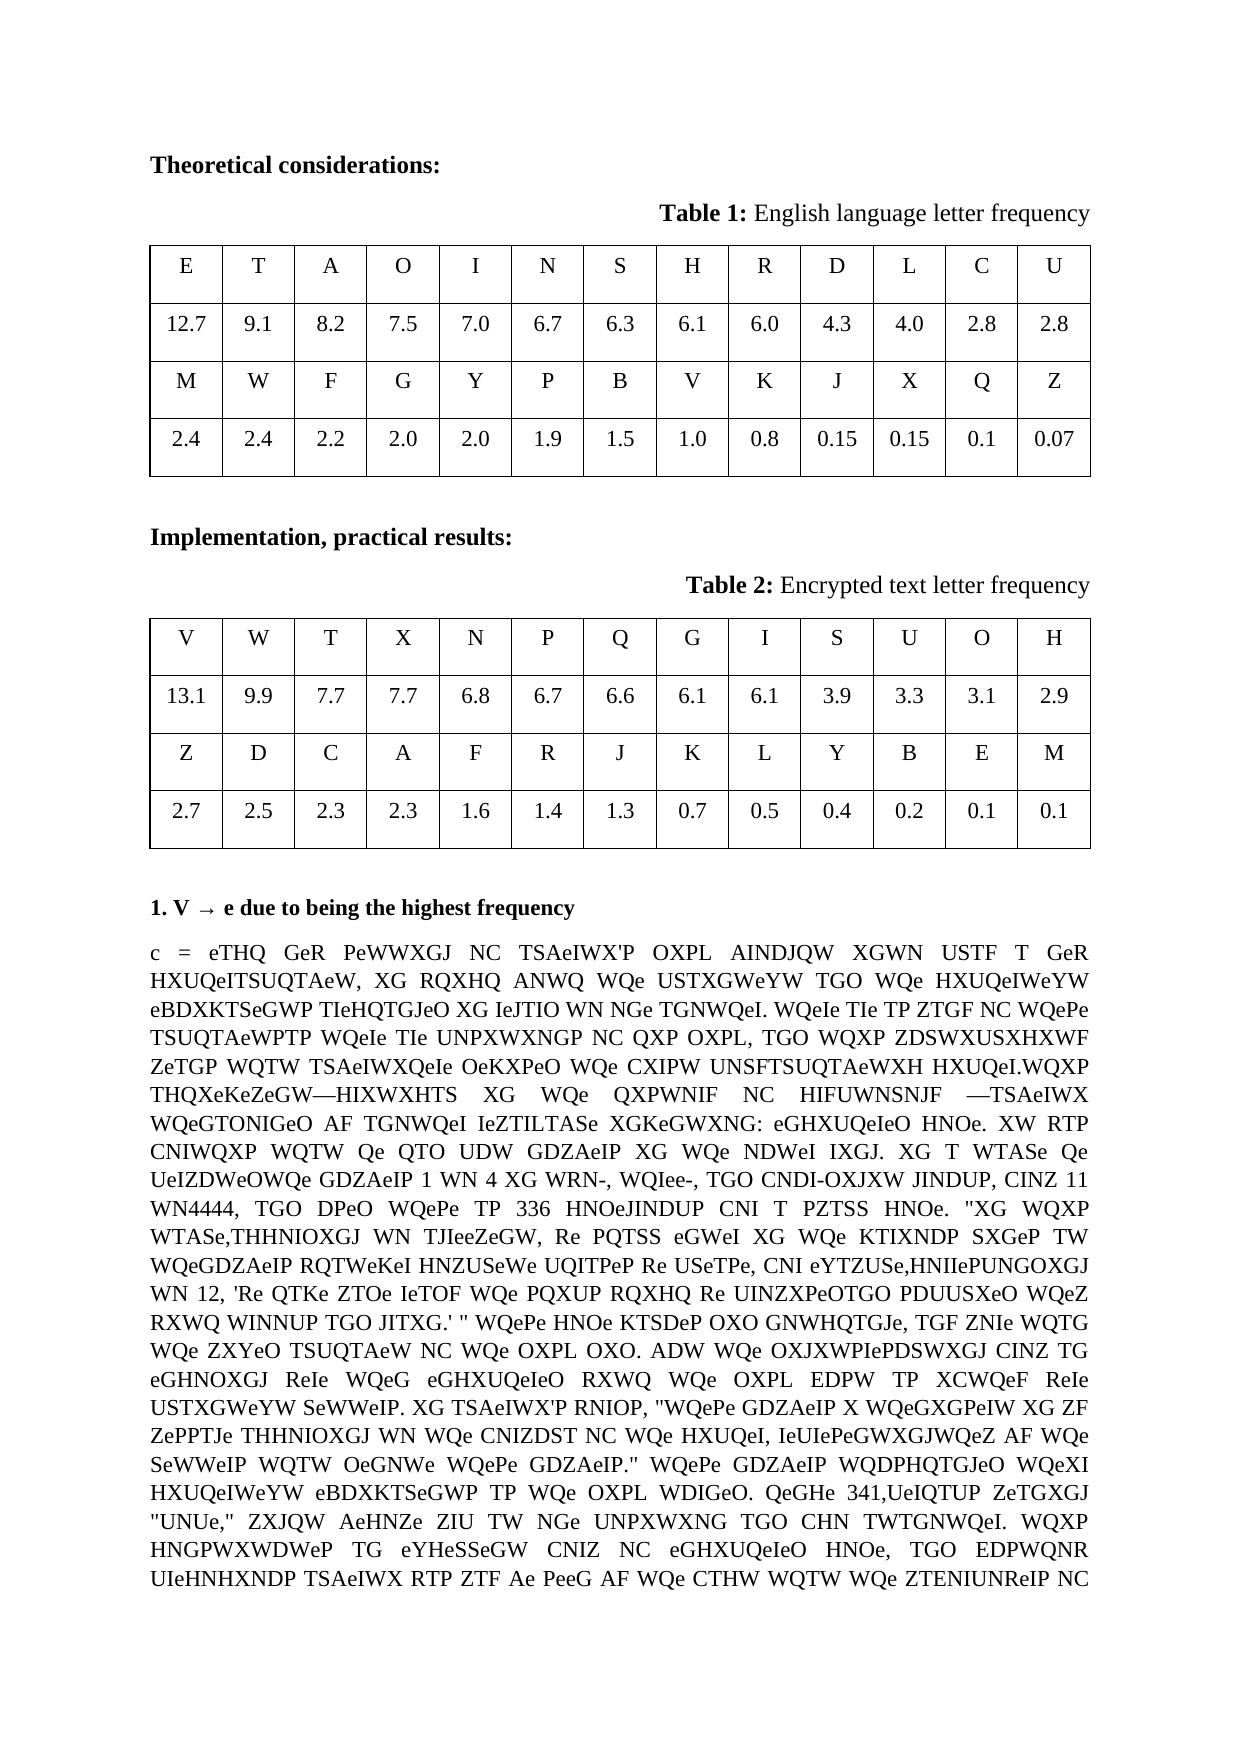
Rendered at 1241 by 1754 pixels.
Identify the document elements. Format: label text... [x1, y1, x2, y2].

table_cell X [874, 362, 945, 418]
table_cell 9.1 [223, 304, 294, 361]
table_cell 7.7 [295, 676, 366, 733]
table_cell 4.3 [801, 304, 873, 361]
table_cell 6.7 [512, 676, 583, 733]
table_cell 2.0 [367, 419, 439, 476]
table_cell 2.4 [151, 419, 222, 476]
text 1. V → e due to being the highest frequency [150, 894, 1090, 920]
table_cell 1.5 [584, 419, 656, 476]
table_cell 6.0 [729, 304, 800, 361]
table_cell 7.0 [440, 304, 511, 361]
table_cell 6.1 [729, 676, 800, 733]
table_cell 0.15 [874, 419, 945, 476]
table_cell 0.5 [729, 791, 800, 848]
table_cell 0.1 [1018, 791, 1090, 848]
table_cell 2.3 [367, 791, 439, 848]
table_cell 12.7 [151, 304, 222, 361]
table_header A [295, 246, 366, 303]
table_cell 1.6 [440, 791, 511, 848]
table_header Q [584, 619, 656, 675]
table_cell Z [1018, 362, 1090, 418]
table_cell F [295, 362, 366, 418]
table_header C [946, 246, 1017, 303]
table_cell 7.5 [367, 304, 439, 361]
table_cell 0.15 [801, 419, 873, 476]
table_cell 4.0 [874, 304, 945, 361]
table_header S [584, 246, 656, 303]
text Table 2: Encrypted text letter frequency [150, 570, 1090, 598]
table_header N [512, 246, 583, 303]
table_cell Z [151, 734, 222, 790]
table_header N [440, 619, 511, 675]
table_header V [151, 619, 222, 675]
table_cell 0.8 [729, 419, 800, 476]
text c = eTHQ GeR PeWWXGJ NC TSAeIWX'P OXPL AINDJQW XGWN USTF T GeR HXUQeITSUQTAeW, XG RQXHQ ANWQ WQe USTXGWeYW TGO WQe HXUQeIWeYW eBDXKTSeGWP TIeHQTGJeO XG IeJTIO WN NGe TGNWQeI. WQeIe TIe TP ZTGF NC WQePe TSUQTAeWPTP WQeIe TIe UNPXWXNGP NC QXP OXPL, TGO WQXP ZDSWXUSXHXWF ZeTGP WQTW TSAeIWXQeIe OeKXPeO WQe CXIPW UNSFTSUQTAeWXH HXUQeI.WQXP THQXeKeZeGW—HIXWXHTS XG WQe QXPWNIF NC HIFUWNSNJF —TSAeIWX WQeGTONIGeO AF TGNWQeI IeZTILTASe XGKeGWXNG: eGHXUQeIeO HNOe. XW RTP CNIWQXP WQTW Qe QTO UDW GDZAeIP XG WQe NDWeI IXGJ. XG T WTASe Qe UeIZDWeOWQe GDZAeIP 1 WN 4 XG WRN-, WQIee-, TGO CNDI-OXJXW JINDUP, CINZ 11 WN4444, TGO DPeO WQePe TP 336 HNOeJINDUP CNI T PZTSS HNOe. "XG WQXP WTASe,THHNIOXGJ WN TJIeeZeGW, Re PQTSS eGWeI XG WQe KTIXNDP SXGeP TW WQeGDZAeIP RQTWeKeI HNZUSeWe UQITPeP Re USeTPe, CNI eYTZUSe,HNIIePUNGOXGJ WN 12, 'Re QTKe ZTOe IeTOF WQe PQXUP RQXHQ Re UINZXPeOTGO PDUUSXeO WQeZ RXWQ WINNUP TGO JITXG.' " WQePe HNOe KTSDeP OXO GNWHQTGJe, TGF ZNIe WQTG WQe ZXYeO TSUQTAeW NC WQe OXPL OXO. ADW WQe OXJXWPIePDSWXGJ CINZ TG eGHNOXGJ ReIe WQeG eGHXUQeIeO RXWQ WQe OXPL EDPW TP XCWQeF ReIe USTXGWeYW SeWWeIP. XG TSAeIWX'P RNIOP, "WQePe GDZAeIP X WQeGXGPeIW XG ZF ZePPTJe THHNIOXGJ WN WQe CNIZDST NC WQe HXUQeI, IeUIePeGWXGJWQeZ AF WQe SeWWeIP WQTW OeGNWe WQePe GDZAeIP." WQePe GDZAeIP WQDPHQTGJeO WQeXI HXUQeIWeYW eBDXKTSeGWP TP WQe OXPL WDIGeO. QeGHe 341,UeIQTUP ZeTGXGJ "UNUe," ZXJQW AeHNZe ZIU TW NGe UNPXWXNG TGO CHN TWTGNWQeI. WQXP HNGPWXWDWeP TG eYHeSSeGW CNIZ NC eGHXUQeIeO HNOe, TGO EDPWQNR UIeHNHXNDP TSAeIWX RTP ZTF Ae PeeG AF WQe CTHW WQTW WQe ZTENIUNReIP NC [150, 939, 1090, 1591]
table_cell 2.8 [1018, 304, 1090, 361]
table_cell 3.3 [874, 676, 945, 733]
table_cell 6.1 [657, 304, 728, 361]
table_cell 6.3 [584, 304, 656, 361]
table_header T [295, 619, 366, 675]
table_cell 0.2 [874, 791, 945, 848]
text Implementation, practical results: [150, 522, 1090, 551]
table_cell 3.9 [801, 676, 873, 733]
table_cell 8.2 [295, 304, 366, 361]
table_header E [151, 246, 222, 303]
table_cell 9.9 [223, 676, 294, 733]
table_cell 1.0 [657, 419, 728, 476]
table_cell D [223, 734, 294, 790]
table_cell 0.1 [946, 791, 1017, 848]
table_cell K [729, 362, 800, 418]
table_cell 6.8 [440, 676, 511, 733]
table_cell 1.4 [512, 791, 583, 848]
table_cell M [151, 362, 222, 418]
table_cell F [440, 734, 511, 790]
table_cell V [657, 362, 728, 418]
table_cell Q [946, 362, 1017, 418]
table_header I [729, 619, 800, 675]
table_cell 1.9 [512, 419, 583, 476]
table_header U [1018, 246, 1090, 303]
table_cell R [512, 734, 583, 790]
table_cell 6.1 [657, 676, 728, 733]
table_cell Y [801, 734, 873, 790]
table_header P [512, 619, 583, 675]
table_header R [729, 246, 800, 303]
table_header H [657, 246, 728, 303]
table_cell Y [440, 362, 511, 418]
table_cell 2.8 [946, 304, 1017, 361]
table_header S [801, 619, 873, 675]
table_cell B [584, 362, 656, 418]
table_cell G [367, 362, 439, 418]
table_cell L [729, 734, 800, 790]
table_cell 0.1 [946, 419, 1017, 476]
table_cell E [946, 734, 1017, 790]
table_cell 13.1 [151, 676, 222, 733]
table_cell 2.9 [1018, 676, 1090, 733]
table_header G [657, 619, 728, 675]
table_header D [801, 246, 873, 303]
table_cell 2.2 [295, 419, 366, 476]
table_header H [1018, 619, 1090, 675]
table_cell C [295, 734, 366, 790]
table_cell B [874, 734, 945, 790]
table_cell 0.7 [657, 791, 728, 848]
table_cell J [801, 362, 873, 418]
table_cell 2.3 [295, 791, 366, 848]
table_cell W [223, 362, 294, 418]
text Table 1: English language letter frequency [150, 198, 1090, 226]
table_header W [223, 619, 294, 675]
table_cell A [367, 734, 439, 790]
table_cell J [584, 734, 656, 790]
table_cell 2.0 [440, 419, 511, 476]
table_cell 0.4 [801, 791, 873, 848]
table_cell 7.7 [367, 676, 439, 733]
table_cell M [1018, 734, 1090, 790]
table_header L [874, 246, 945, 303]
table_header I [440, 246, 511, 303]
table_header T [223, 246, 294, 303]
table_header O [367, 246, 439, 303]
table_cell 2.7 [151, 791, 222, 848]
table_cell 2.5 [223, 791, 294, 848]
table_cell 1.3 [584, 791, 656, 848]
table_cell 3.1 [946, 676, 1017, 733]
text Theoretical considerations: [150, 150, 1090, 179]
table_cell 6.7 [512, 304, 583, 361]
table_cell 0.07 [1018, 419, 1090, 476]
table_header O [946, 619, 1017, 675]
table_header U [874, 619, 945, 675]
table_header X [367, 619, 439, 675]
table_cell K [657, 734, 728, 790]
table_cell 6.6 [584, 676, 656, 733]
table_cell 2.4 [223, 419, 294, 476]
table_cell P [512, 362, 583, 418]
